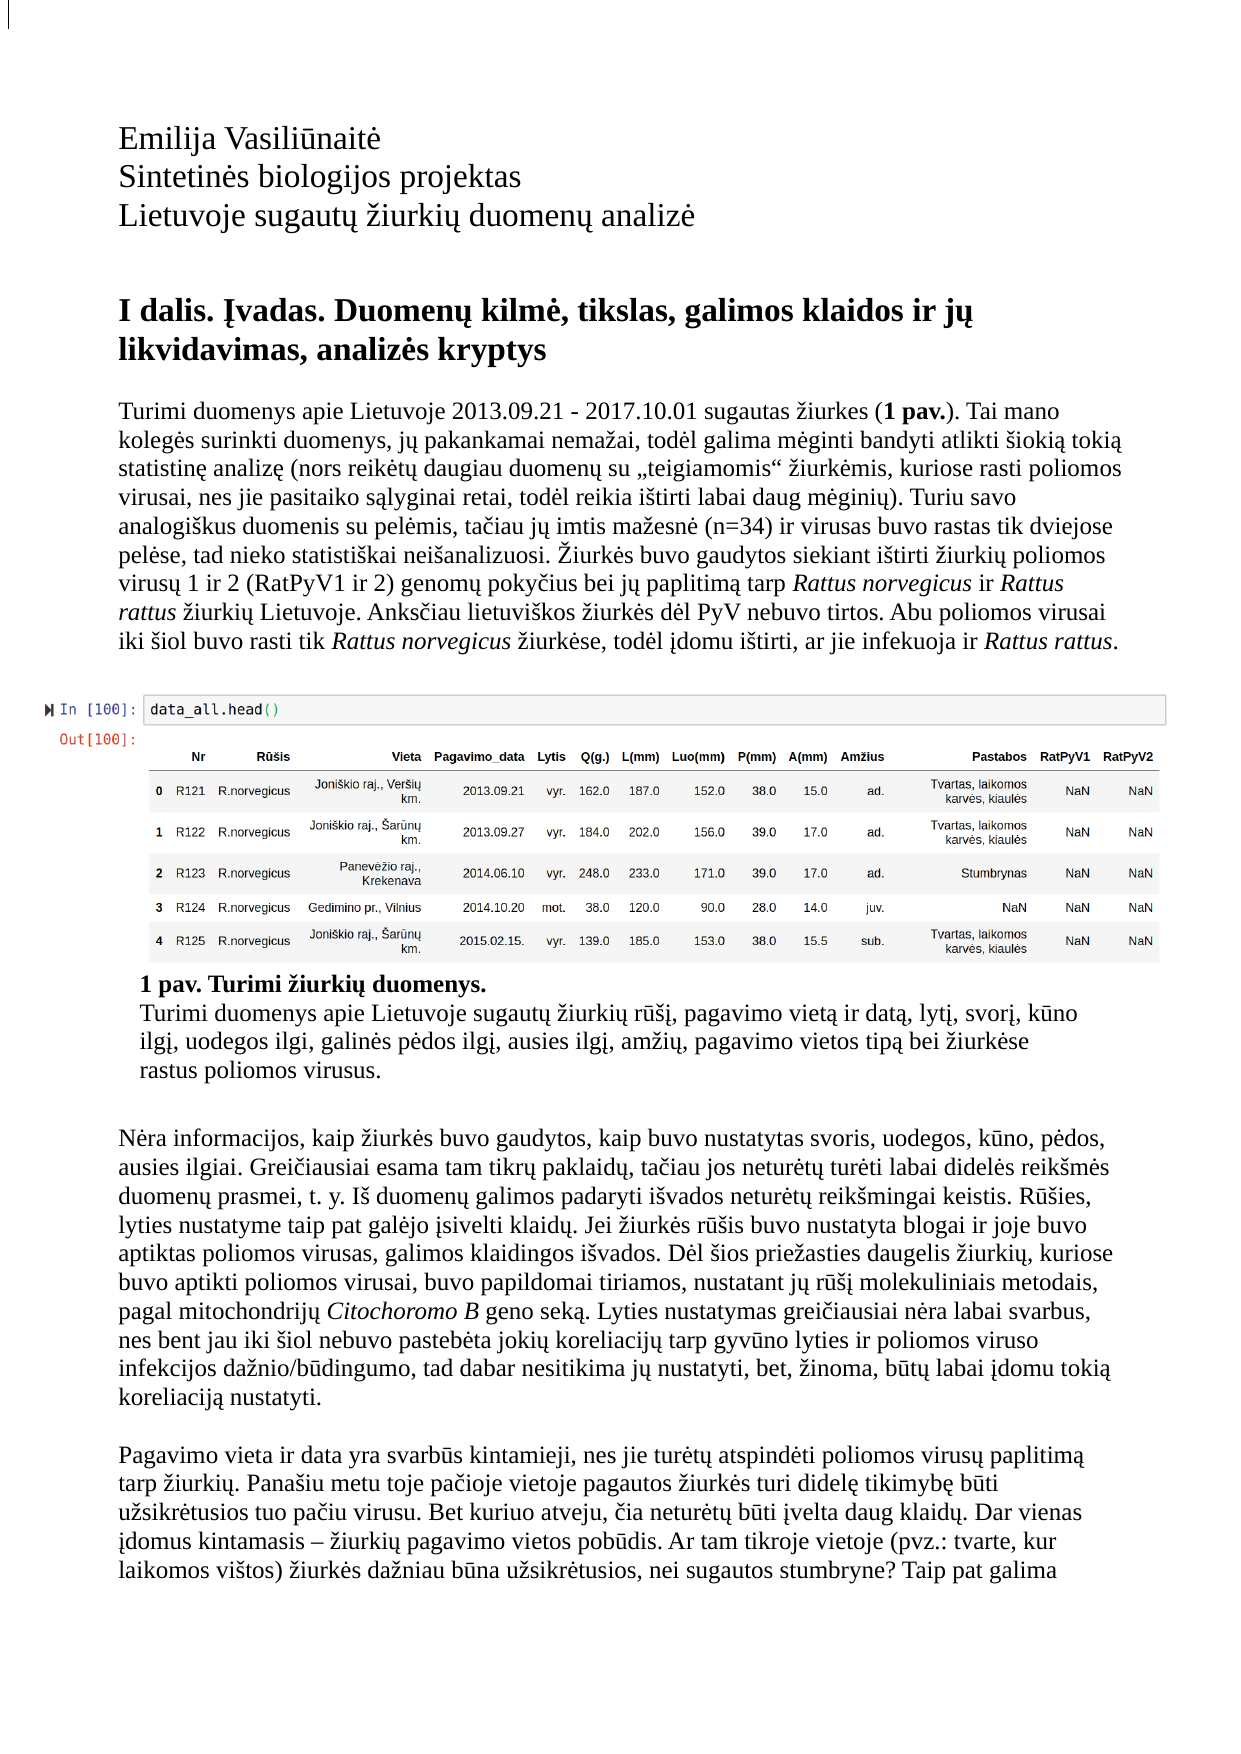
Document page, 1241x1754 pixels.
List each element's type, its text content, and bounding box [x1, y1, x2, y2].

text Lietuvoje sugautų žiurkių duomenų analizė [118, 195, 1122, 233]
text Emilija Vasiliūnaitė [118, 118, 1122, 156]
text Nėra informacijos, kaip žiurkės buvo gaudytos, kaip buvo nustatytas svoris, uodegos, kūno, pėdos, ausies ilgiai. Greičiausiai esama tam tikrų paklaidų, tačiau jos neturėtų turėti labai didelės reikšmės duomenų prasmei, t. y. Iš duomenų galimos padaryti išvados neturėtų reikšmingai keistis. Rūšies, lyties nustatyme taip pat galėjo įsivelti klaidų. Jei žiurkės rūšis buvo nustatyta blogai ir joje buvo aptiktas poliomos virusas, galimos klaidingos išvados. Dėl šios priežasties daugelis žiurkių, kuriose buvo aptikti poliomos virusai, buvo papildomai tiriamos, nustatant jų rūšį molekuliniais metodais, pagal mitochondrijų Citochoromo B geno seką. Lyties nustatymas greičiausiai nėra labai svarbus, nes bent jau iki šiol nebuvo pastebėta jokių koreliacijų tarp gyvūno lyties ir poliomos viruso infekcijos dažnio/būdingumo, tad dabar nesitikima jų nustatyti, bet, žinoma, būtų labai įdomu tokią koreliaciją nustatyti. [118, 1123, 1122, 1411]
text Pagavimo vieta ir data yra svarbūs kintamieji, nes jie turėtų atspindėti poliomos virusų paplitimą tarp žiurkių. Panašiu metu toje pačioje vietoje pagautos žiurkės turi didelę tikimybę būti užsikrėtusios tuo pačiu virusu. Bet kuriuo atveju, čia neturėtų būti įvelta daug klaidų. Dar vienas įdomus kintamasis – žiurkių pagavimo vietos pobūdis. Ar tam tikroje vietoje (pvz.: tvarte, kur laikomos vištos) žiurkės dažniau būna užsikrėtusios, nei sugautos stumbryne? Taip pat galima [118, 1440, 1122, 1583]
text Turimi duomenys apie Lietuvoje 2013.09.21 - 2017.10.01 sugautas žiurkes (1 pav.). Tai mano kolegės surinkti duomenys, jų pakankamai nemažai, todėl galima mėginti bandyti atlikti šiokią tokią statistinę analizę (nors reikėtų daugiau duomenų su „teigiamomis“ žiurkėmis, kuriose rasti poliomos virusai, nes jie pasitaiko sąlyginai retai, todėl reikia ištirti labai daug mėginių). Turiu savo analogiškus duomenis su pelėmis, tačiau jų imtis mažesnė (n=34) ir virusas buvo rastas tik dviejose pelėse, tad nieko statistiškai neišanalizuosi. Žiurkės buvo gaudytos siekiant ištirti žiurkių poliomos virusų 1 ir 2 (RatPyV1 ir 2) genomų pokyčius bei jų paplitimą tarp Rattus norvegicus ir Rattus rattus žiurkių Lietuvoje. Anksčiau lietuviškos žiurkės dėl PyV nebuvo tirtos. Abu poliomos virusai iki šiol buvo rasti tik Rattus norvegicus žiurkėse, todėl įdomu ištirti, ar jie infekuoja ir Rattus rattus. [118, 396, 1122, 655]
text I dalis. Įvadas. Duomenų kilmė, tikslas, galimos klaidos ir jų likvidavimas, analizės kryptys [118, 291, 1122, 367]
picture [39, 687, 1179, 969]
text Sintetinės biologijos projektas [118, 156, 1122, 195]
